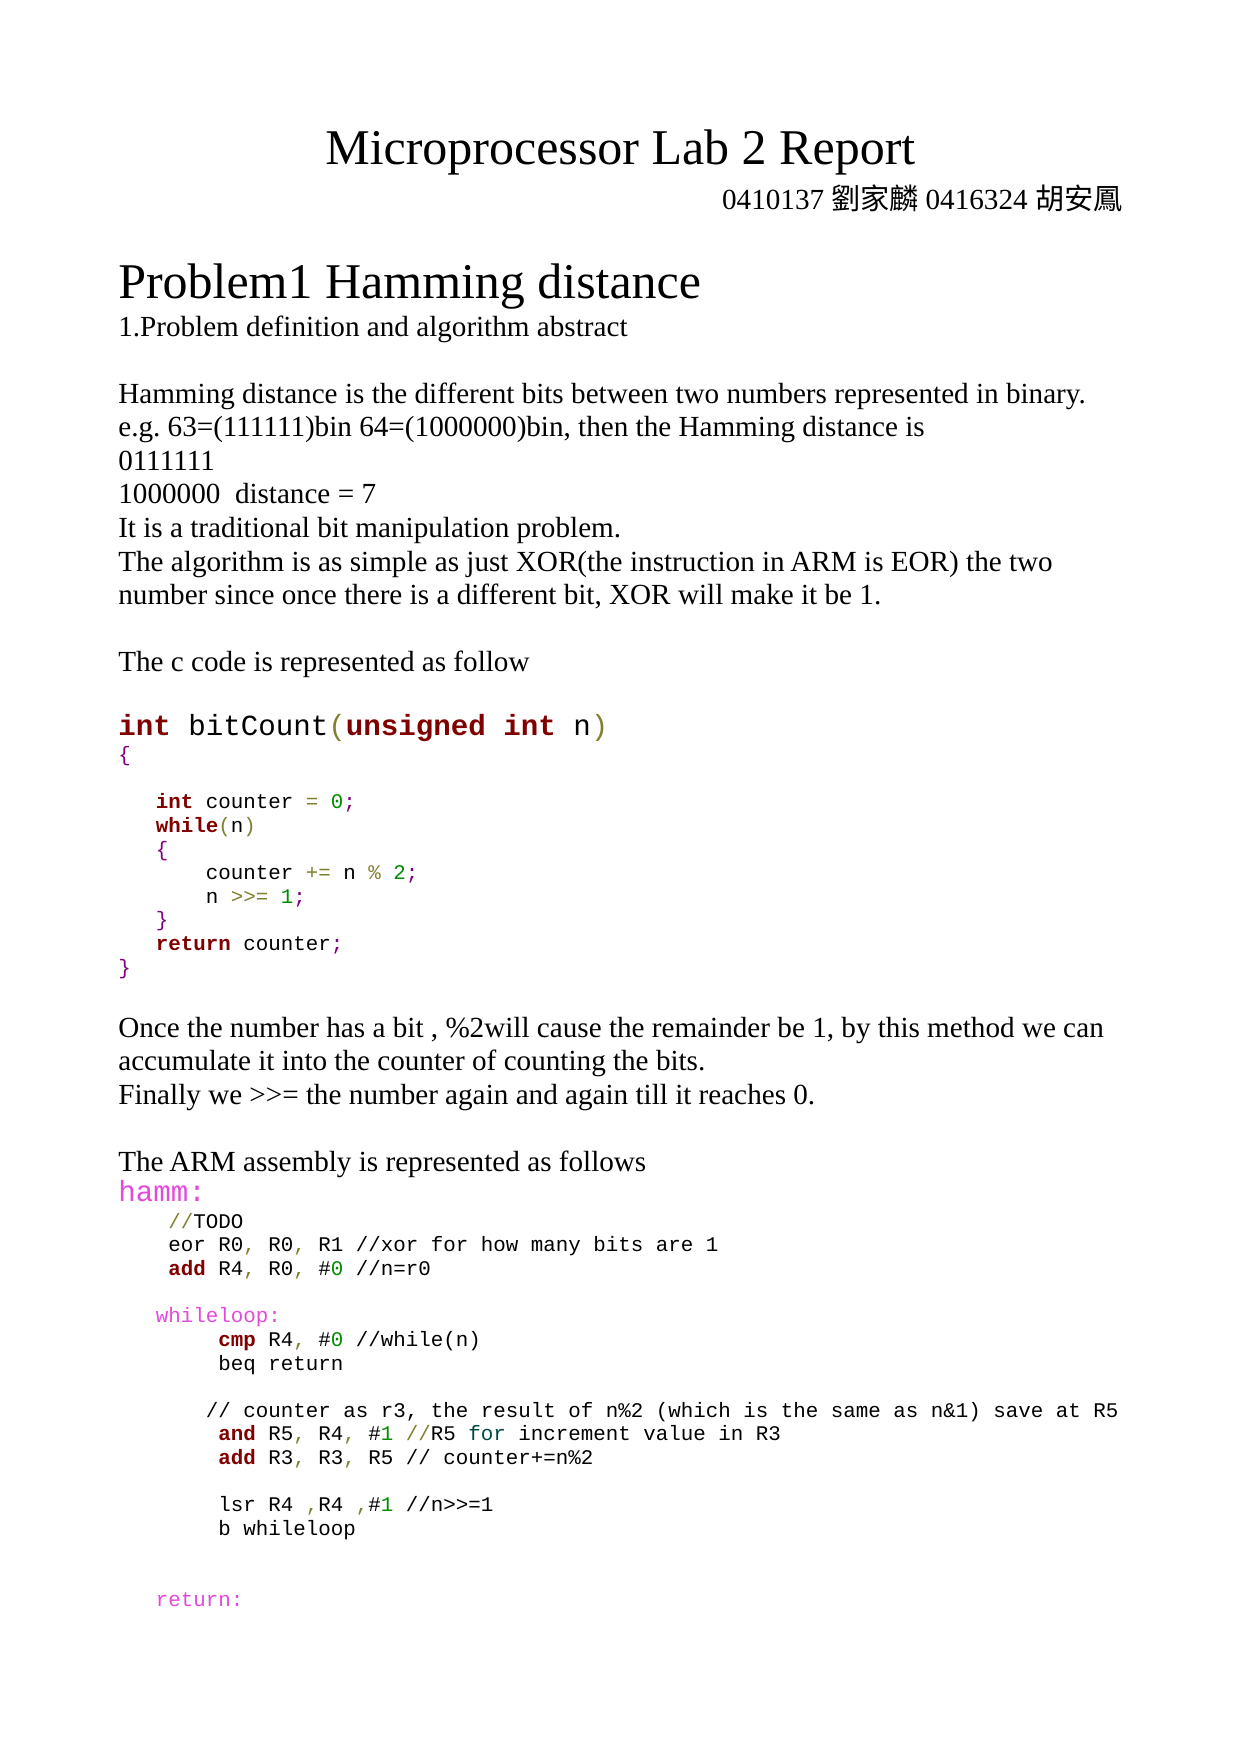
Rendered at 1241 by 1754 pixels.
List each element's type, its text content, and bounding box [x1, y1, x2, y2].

text while(n) [118, 815, 1122, 838]
text eor R0, R0, R1 //xor for how many bits are 1 [118, 1234, 1122, 1258]
text counter += n % 2; [118, 862, 1122, 886]
text b whileloop [118, 1518, 1122, 1542]
text hamm: [118, 1178, 1122, 1211]
text return: [118, 1589, 1122, 1613]
text int bitCount(unsigned int n) [118, 711, 1122, 744]
text It is a traditional bit manipulation problem. [118, 510, 1122, 544]
text and R5, R4, #1 //R5 for increment value in R3 [118, 1423, 1122, 1447]
text The ARM assembly is represented as follows [118, 1144, 1122, 1178]
text Problem1 Hamming distance [118, 251, 1122, 309]
text 1.Problem definition and algorithm abstract [118, 309, 1122, 342]
text int counter = 0; [118, 791, 1122, 815]
text // counter as r3, the result of n%2 (which is the same as n&1) save at R5 [118, 1400, 1122, 1423]
text add R4, R0, #0 //n=r0 [118, 1258, 1122, 1282]
text 1000000 distance = 7 [118, 477, 1122, 510]
text The algorithm is as simple as just XOR(the instruction in ARM is EOR) the two number since once there is a different bit, XOR will make it be 1. [118, 544, 1122, 611]
text Hamming distance is the different bits between two numbers represented in binary. [118, 376, 1122, 409]
text whileloop: [118, 1305, 1122, 1329]
text //TODO [118, 1211, 1122, 1234]
text 0111111 [118, 443, 1122, 477]
text 0410137 劉家麟 0416324 胡安鳳 [118, 176, 1122, 218]
text lsr R4 ,R4 ,#1 //n>>=1 [118, 1494, 1122, 1518]
text add R3, R3, R5 // counter+=n%2 [118, 1447, 1122, 1471]
text Microprocessor Lab 2 Report [118, 118, 1122, 176]
text n >>= 1; [118, 886, 1122, 909]
text Finally we >>= the number again and again till it reaches 0. [118, 1077, 1122, 1111]
text return counter; [118, 933, 1122, 957]
text { [118, 744, 1122, 768]
text Once the number has a bit , %2will cause the remainder be 1, by this method we can accumulate it into the counter of counting the bits. [118, 1010, 1122, 1077]
text The c code is represented as follow [118, 644, 1122, 678]
text beq return [118, 1352, 1122, 1376]
text e.g. 63=(111111)bin 64=(1000000)bin, then the Hamming distance is [118, 409, 1122, 443]
text { [118, 838, 1122, 862]
text } [118, 957, 1122, 980]
text cmp R4, #0 //while(n) [118, 1329, 1122, 1352]
text } [118, 909, 1122, 933]
